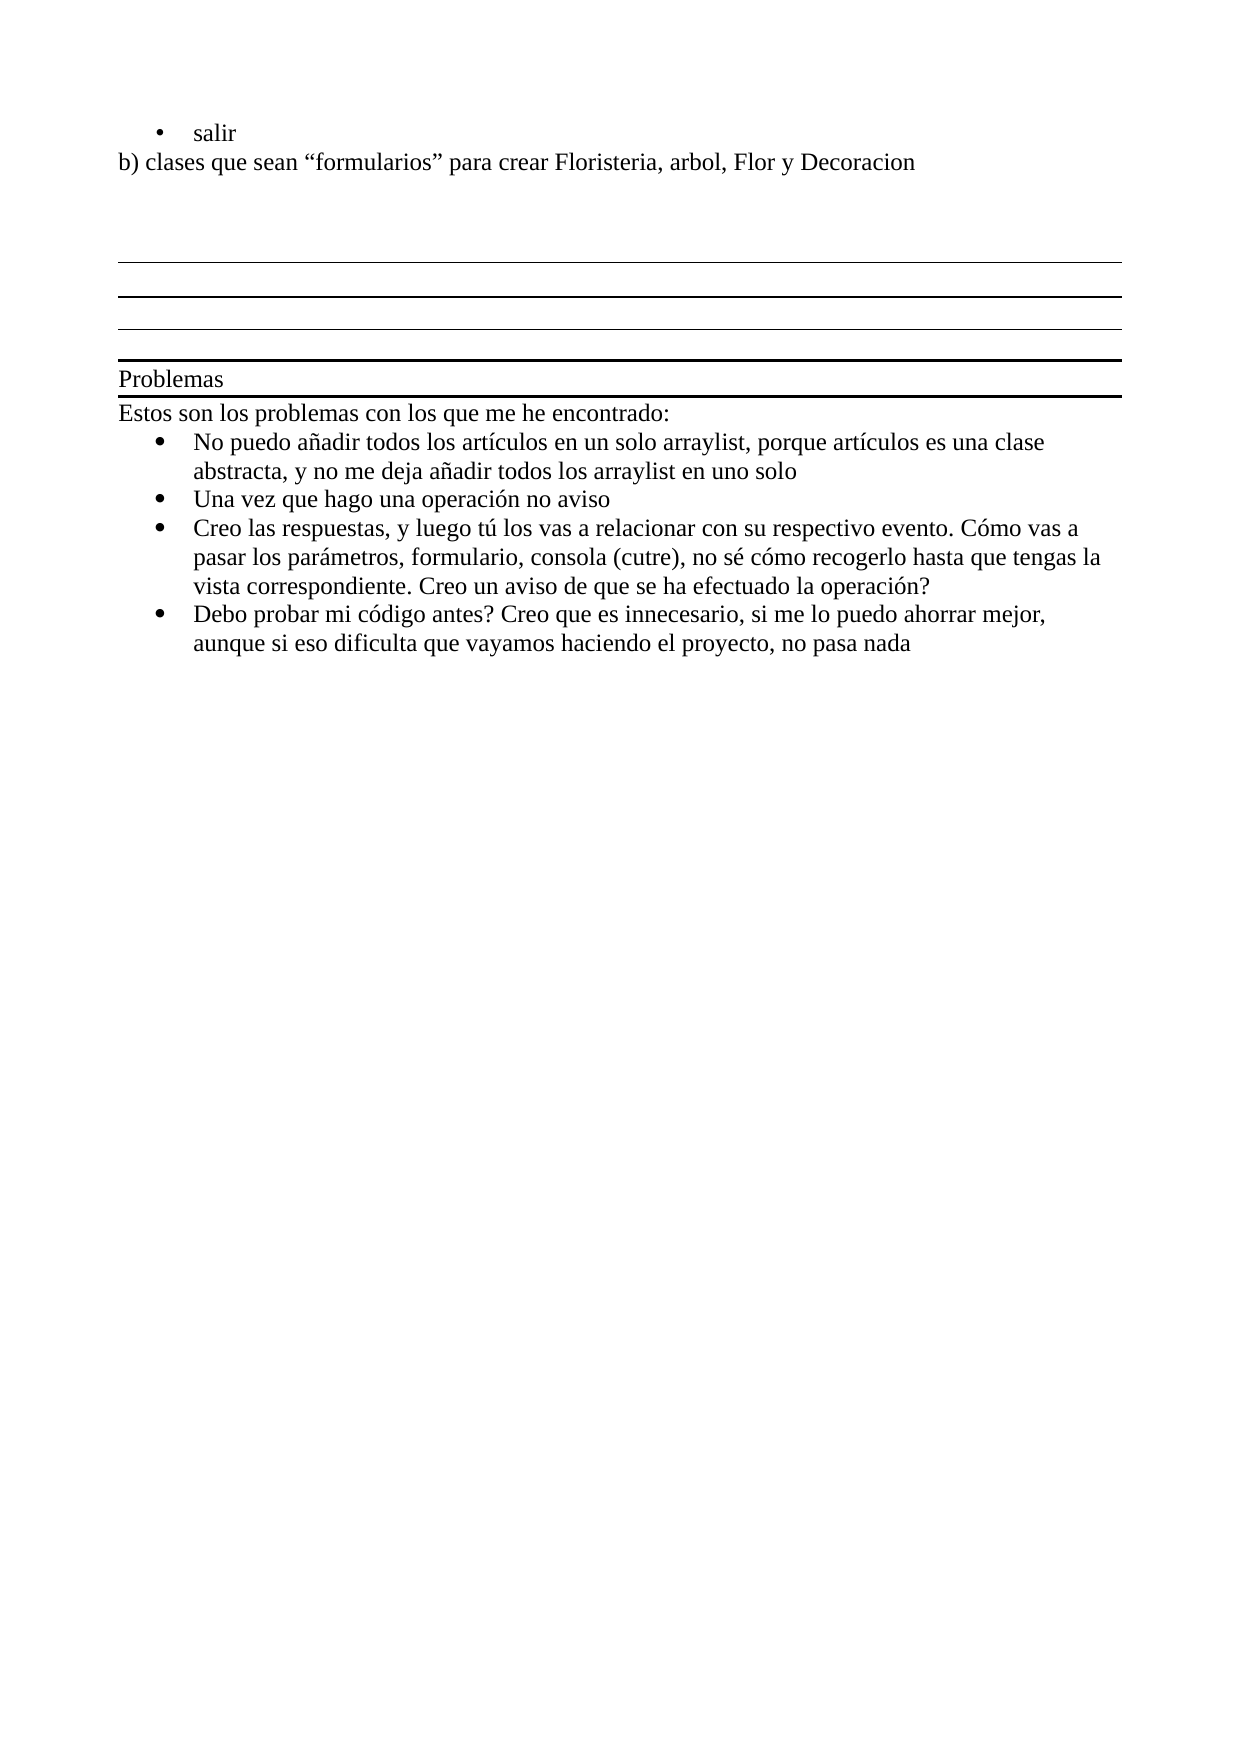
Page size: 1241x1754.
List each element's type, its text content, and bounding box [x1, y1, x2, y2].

list Debo probar mi código antes? Creo que es innecesario, si me lo puedo ahorrar mejor, aunque si eso dificulta que vayamos haciendo el proyecto, no pasa nada [156, 599, 1122, 657]
text Problemas [118, 362, 1122, 395]
text Estos son los problemas con los que me he encontrado: [118, 398, 1122, 427]
list Creo las respuestas, y luego tú los vas a relacionar con su respectivo evento. Cómo vas a pasar los parámetros, formulario, consola (cutre), no sé cómo recogerlo hasta que tengas la vista correspondiente. Creo un aviso de que se ha efectuado la operación? [156, 513, 1122, 599]
text b) clases que sean “formularios” para crear Floristeria, arbol, Flor y Decoracion [118, 147, 1122, 176]
list No puedo añadir todos los artículos en un solo arraylist, porque artículos es una clase abstracta, y no me deja añadir todos los arraylist en uno solo [156, 427, 1122, 484]
list Una vez que hago una operación no aviso [156, 484, 1122, 513]
list salir [156, 118, 1122, 147]
